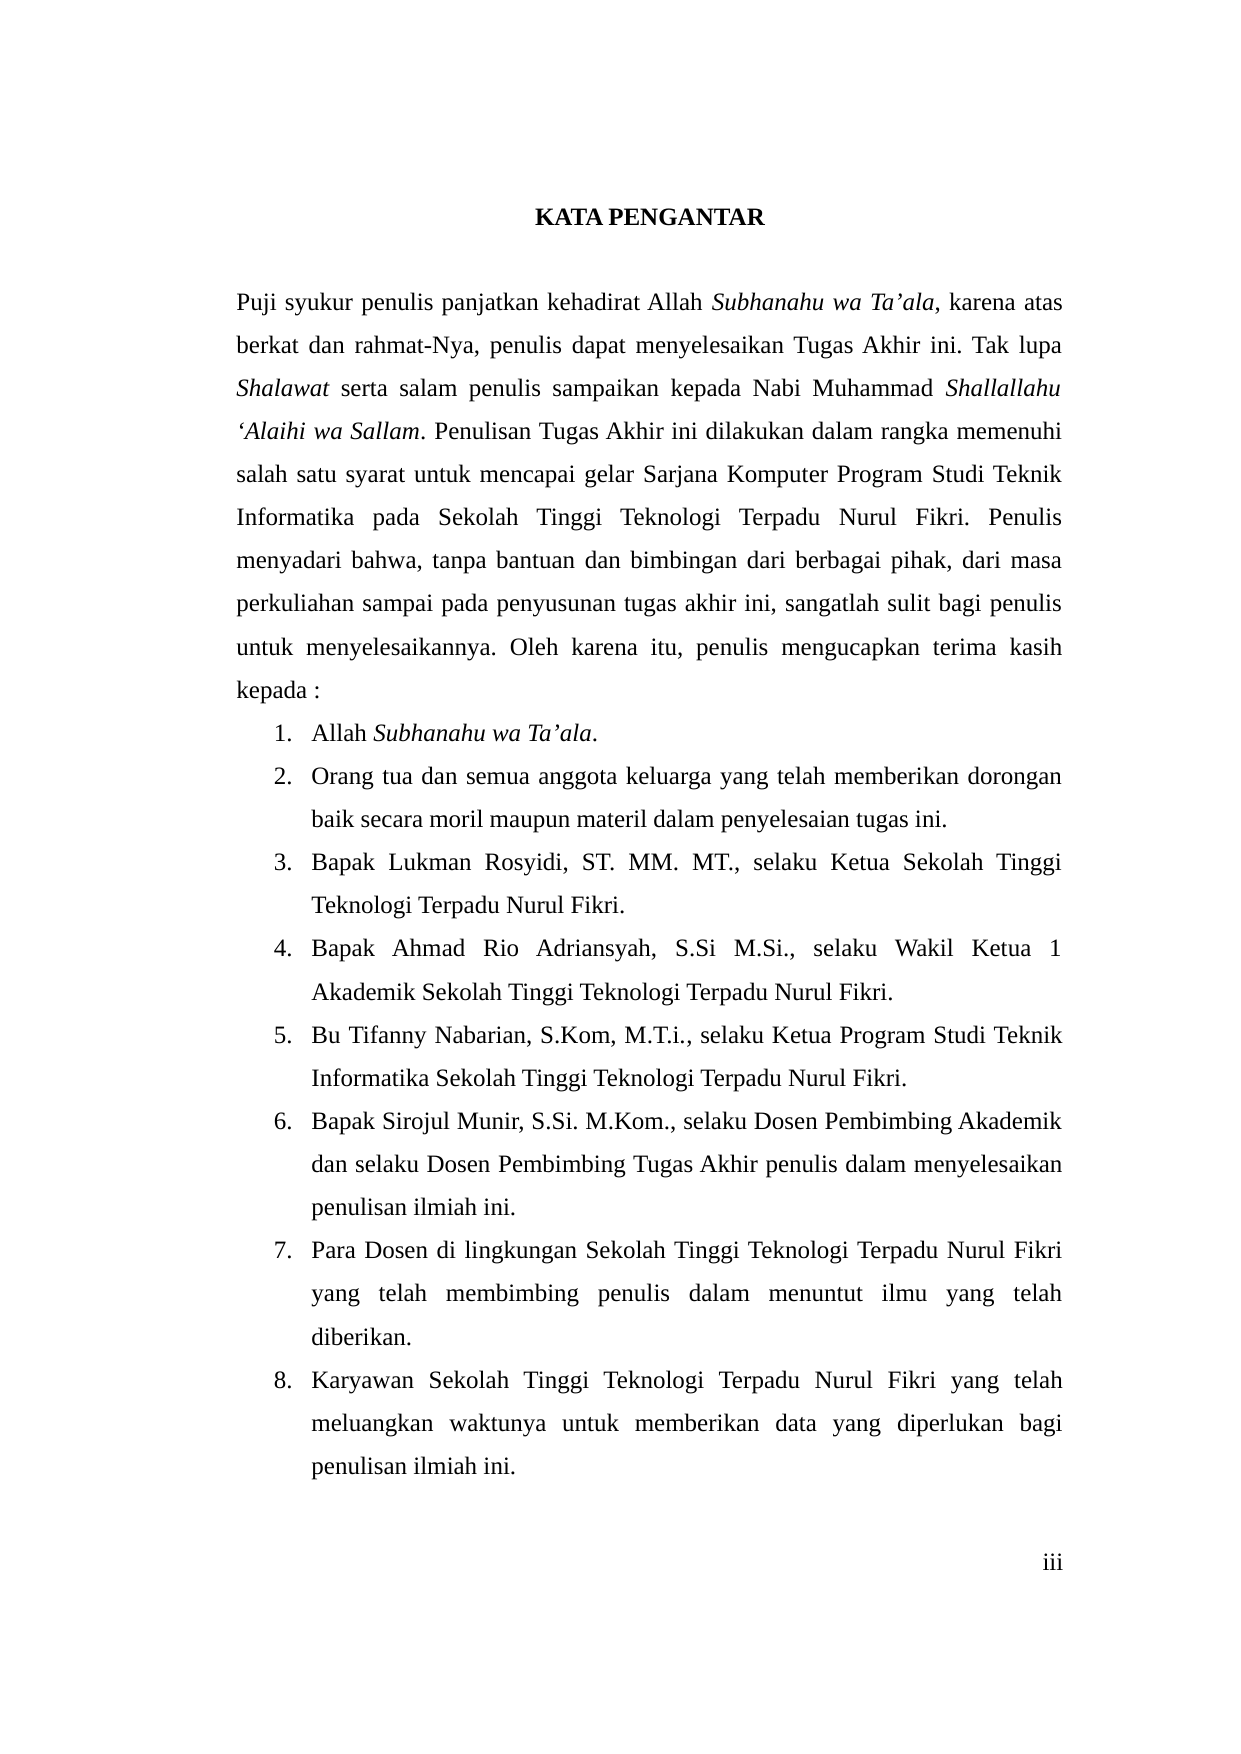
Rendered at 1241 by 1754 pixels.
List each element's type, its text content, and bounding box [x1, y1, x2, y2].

list Bapak Sirojul Munir, S.Si. M.Kom., selaku Dosen Pembimbing Akademik dan selaku Dosen Pembimbing Tugas Akhir penulis dalam menyelesaikan penulisan ilmiah ini. [274, 1106, 1063, 1221]
list Allah Subhanahu wa Ta’ala. [274, 718, 1063, 747]
list Bu Tifanny Nabarian, S.Kom, M.T.i., selaku Ketua Program Studi Teknik Informatika Sekolah Tinggi Teknologi Terpadu Nurul Fikri. [274, 1020, 1063, 1092]
list Orang tua dan semua anggota keluarga yang telah memberikan dorongan baik secara moril maupun materil dalam penyelesaian tugas ini. [274, 761, 1063, 833]
list Para Dosen di lingkungan Sekolah Tinggi Teknologi Terpadu Nurul Fikri yang telah membimbing penulis dalam menuntut ilmu yang telah diberikan. [274, 1235, 1063, 1350]
list Bapak Ahmad Rio Adriansyah, S.Si M.Si., selaku Wakil Ketua 1 Akademik Sekolah Tinggi Teknologi Terpadu Nurul Fikri. [274, 933, 1063, 1005]
list Bapak Lukman Rosyidi, ST. MM. MT., selaku Ketua Sekolah Tinggi Teknologi Terpadu Nurul Fikri. [274, 847, 1063, 919]
text Puji syukur penulis panjatkan kehadirat Allah Subhanahu wa Ta’ala, karena atas berkat dan rahmat-Nya, penulis dapat menyelesaikan Tugas Akhir ini. Tak lupa Shalawat serta salam penulis sampaikan kepada Nabi Muhammad Shallallahu ‘Alaihi wa Sallam. Penulisan Tugas Akhir ini dilakukan dalam rangka memenuhi salah satu syarat untuk mencapai gelar Sarjana Komputer Program Studi Teknik Informatika pada Sekolah Tinggi Teknologi Terpadu Nurul Fikri. Penulis menyadari bahwa, tanpa bantuan dan bimbingan dari berbagai pihak, dari masa perkuliahan sampai pada penyusunan tugas akhir ini, sangatlah sulit bagi penulis untuk menyelesaikannya. Oleh karena itu, penulis mengucapkan terima kasih kepada : [236, 287, 1063, 703]
subtitle KATA PENGANTAR [236, 202, 1063, 231]
list Karyawan Sekolah Tinggi Teknologi Terpadu Nurul Fikri yang telah meluangkan waktunya untuk memberikan data yang diperlukan bagi penulisan ilmiah ini. [274, 1365, 1063, 1480]
